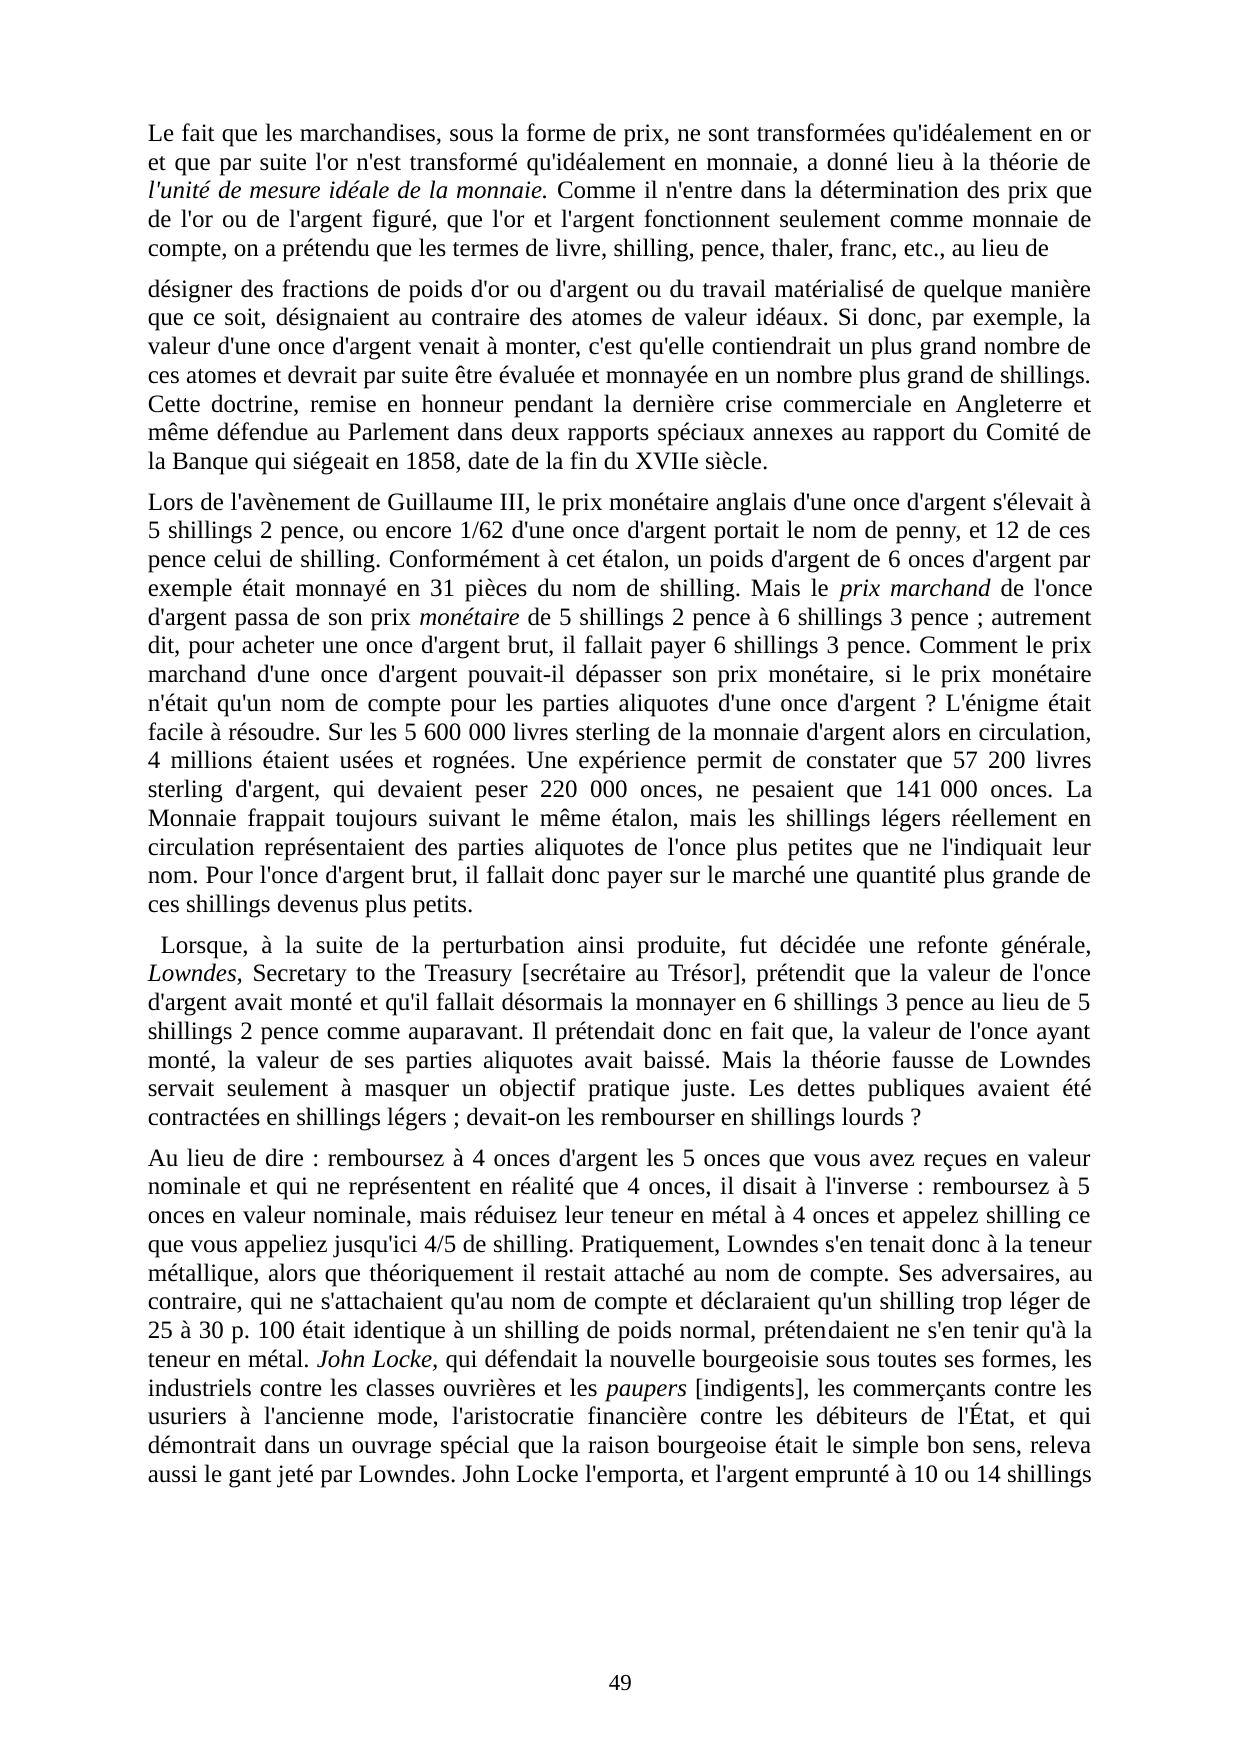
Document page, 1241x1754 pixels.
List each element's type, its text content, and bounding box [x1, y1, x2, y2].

text désigner des fractions de poids d'or ou d'argent ou du travail matérialisé de quelque manière que ce soit, désignaient au contraire des atomes de valeur idéaux. Si donc, par exemple, la valeur d'une once d'argent venait à monter, c'est qu'elle contiendrait un plus grand nombre de ces atomes et devrait par suite être évaluée et monnayée en un nombre plus grand de shillings. Cette doctrine, remise en honneur pendant la dernière crise commerciale en Angleterre et même défendue au Parlement dans deux rapports spéciaux annexes au rapport du Comité de la Banque qui siégeait en 1858, date de la fin du XVIIe siècle. [148, 274, 1093, 475]
text Au lieu de dire : remboursez à 4 onces d'argent les 5 onces que vous avez reçues en valeur nominale et qui ne représentent en réalité que 4 onces, il disait à l'inverse : remboursez à 5 onces en valeur nominale, mais réduisez leur teneur en métal à 4 onces et appelez shilling ce que vous appeliez jusqu'ici 4/5 de shilling. Pratiquement, Lowndes s'en tenait donc à la teneur métallique, alors que théoriquement il restait attaché au nom de compte. Ses adver­saires, au contraire, qui ne s'attachaient qu'au nom de compte et déclaraient qu'un shilling trop léger de 25 à 30 p. 100 était identique à un shilling de poids normal, préten­daient ne s'en tenir qu'à la teneur en métal. John Locke, qui défendait la nouvelle bourgeoisie sous toutes ses formes, les industriels contre les classes ouvrières et les paupers [indigents], les commerçants contre les usuriers à l'ancienne mode, l'aristocratie financière contre les débiteurs de l'État, et qui démontrait dans un ouvrage spécial que la raison bourgeoise était le simple bon sens, releva aussi le gant jeté par Lowndes. John Locke l'emporta, et l'argent emprunté à 10 ou 14 shillings [148, 1143, 1093, 1516]
text Le fait que les marchandises, sous la forme de prix, ne sont transformées qu'idéalement en or et que par suite l'or n'est transformé qu'idéalement en monnaie, a donné lieu à la théorie de l'unité de mesure idéale de la monnaie. Comme il n'entre dans la détermination des prix que de l'or ou de l'argent figuré, que l'or et l'argent fonctionnent seulement comme monnaie de compte, on a prétendu que les termes de livre, shilling, pence, thaler, franc, etc., au lieu de [148, 118, 1093, 262]
text Lorsque, à la suite de la perturbation ainsi produite, fut décidée une refonte générale, Lowndes, Secretary to the Treasury [secrétaire au Trésor], prétendit que la valeur de l'once d'argent avait monté et qu'il fallait désormais la monnayer en 6 shillings 3 pence au lieu de 5 shillings 2 pence comme auparavant. Il prétendait donc en fait que, la valeur de l'once ayant monté, la valeur de ses parties aliquotes avait baissé. Mais la théorie fausse de Lowndes servait seulement à masquer un objectif pratique juste. Les dettes publiques avaient été contractées en shillings légers ; devait-on les rembourser en shillings lourds ? [148, 930, 1093, 1131]
text Lors de l'avènement de Guillaume III, le prix monétaire anglais d'une once d'argent s'élevait à 5 shillings 2 pence, ou encore 1/62 d'une once d'argent portait le nom de penny, et 12 de ces pence celui de shilling. Conformément à cet étalon, un poids d'argent de 6 onces d'argent par exemple était monnayé en 31 pièces du nom de shilling. Mais le prix marchand de l'once d'argent passa de son prix monétaire de 5 shillings 2 pence à 6 shillings 3 pence ; autrement dit, pour acheter une once d'argent brut, il fallait payer 6 shillings 3 pence. Comment le prix marchand d'une once d'argent pouvait-il dépasser son prix monétaire, si le prix monétaire n'était qu'un nom de compte pour les parties aliquotes d'une once d'argent ? L'énigme était facile à résoudre. Sur les 5 600 000 livres sterling de la monnaie d'argent alors en circulation, 4 millions étaient usées et rognées. Une expérience permit de constater que 57 200 livres sterling d'argent, qui devaient peser 220 000 onces, ne pesaient que 141 000 onces. La Monnaie frappait toujours suivant le même étalon, mais les shillings légers réellement en circulation représentaient des parties aliquotes de l'once plus petites que ne l'indiquait leur nom. Pour l'once d'argent brut, il fallait donc payer sur le marché une quantité plus grande de ces shillings devenus plus petits. [148, 487, 1093, 918]
